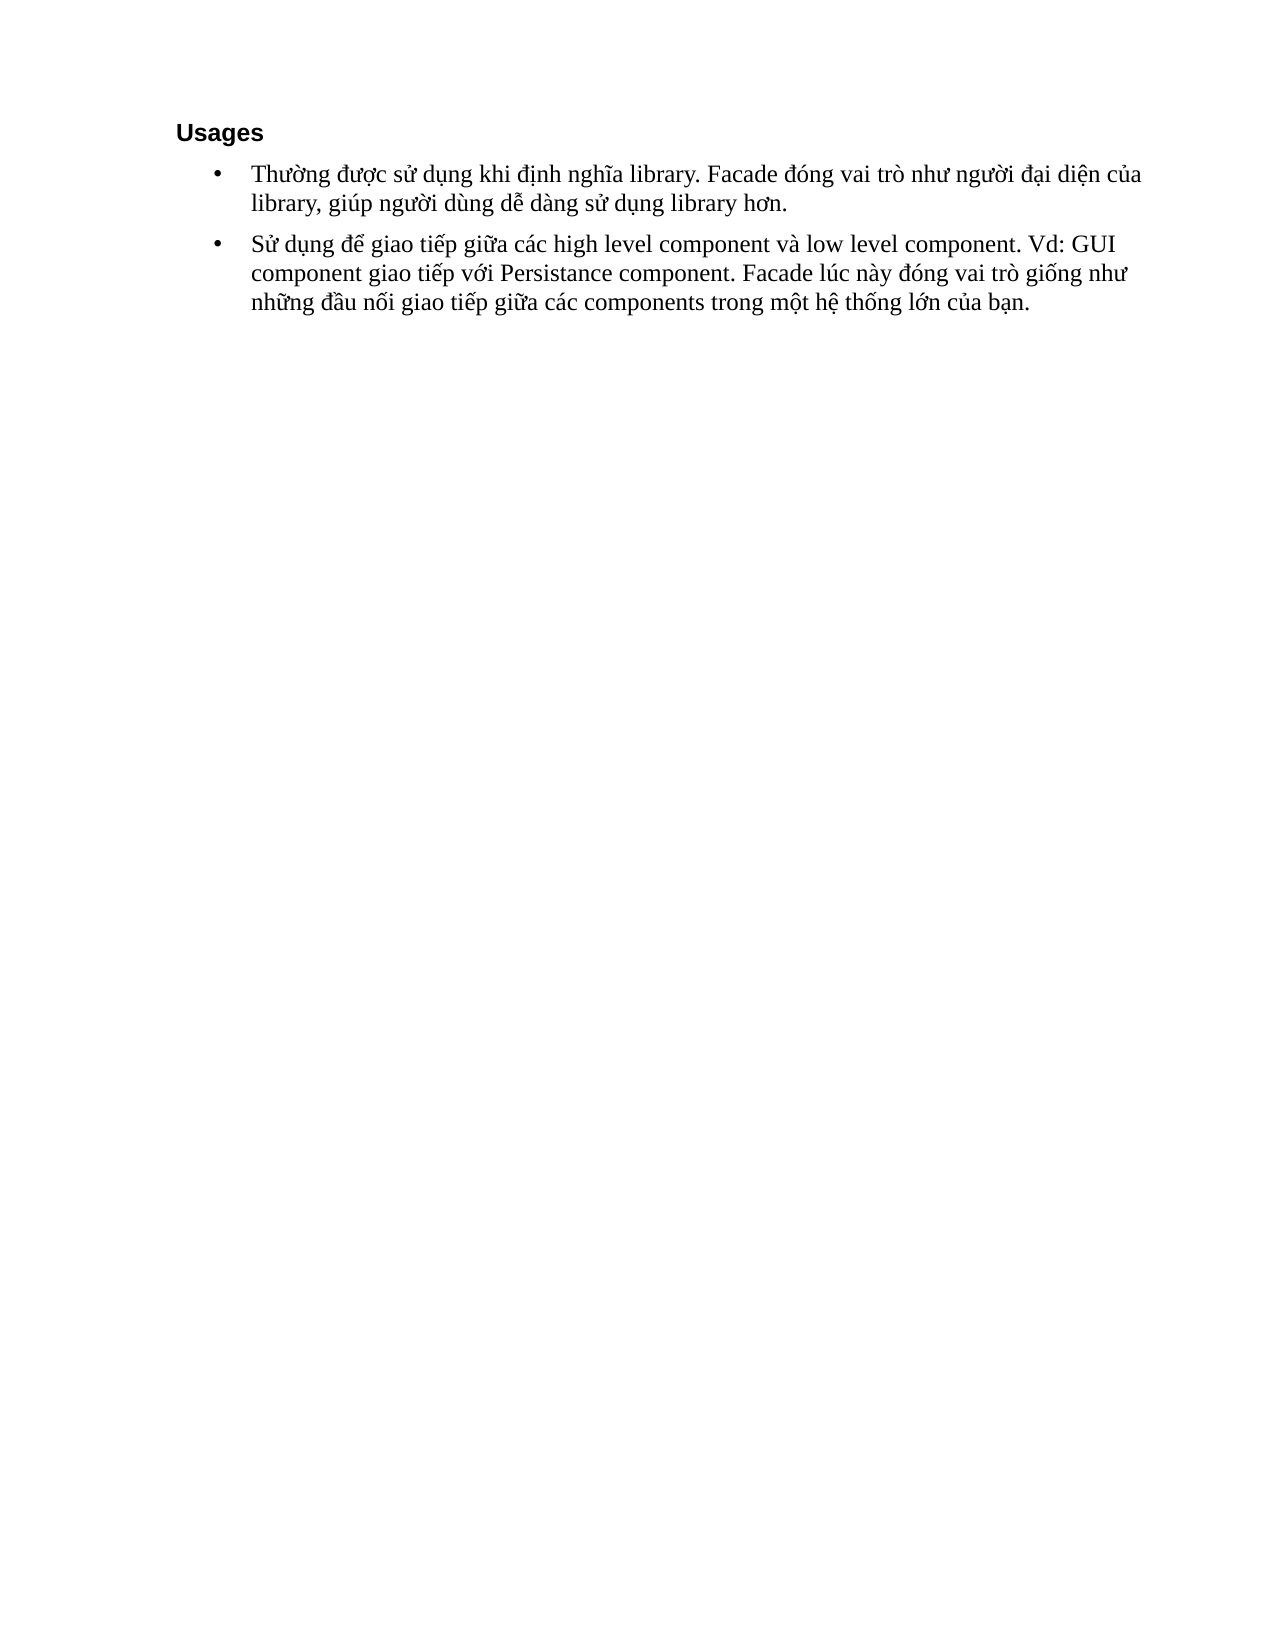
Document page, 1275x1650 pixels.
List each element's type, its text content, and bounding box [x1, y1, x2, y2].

subtitle Usages [176, 118, 1157, 147]
list Sử dụng để giao tiếp giữa các high level component và low level component. Vd: GUI component giao tiếp với Persistance component. Facade lúc này đóng vai trò giống như những đầu nối giao tiếp giữa các components trong một hệ thống lớn của bạn. [213, 229, 1157, 315]
list Thường được sử dụng khi định nghĩa library. Facade đóng vai trò như người đại diện của library, giúp người dùng dễ dàng sử dụng library hơn. [213, 159, 1157, 217]
